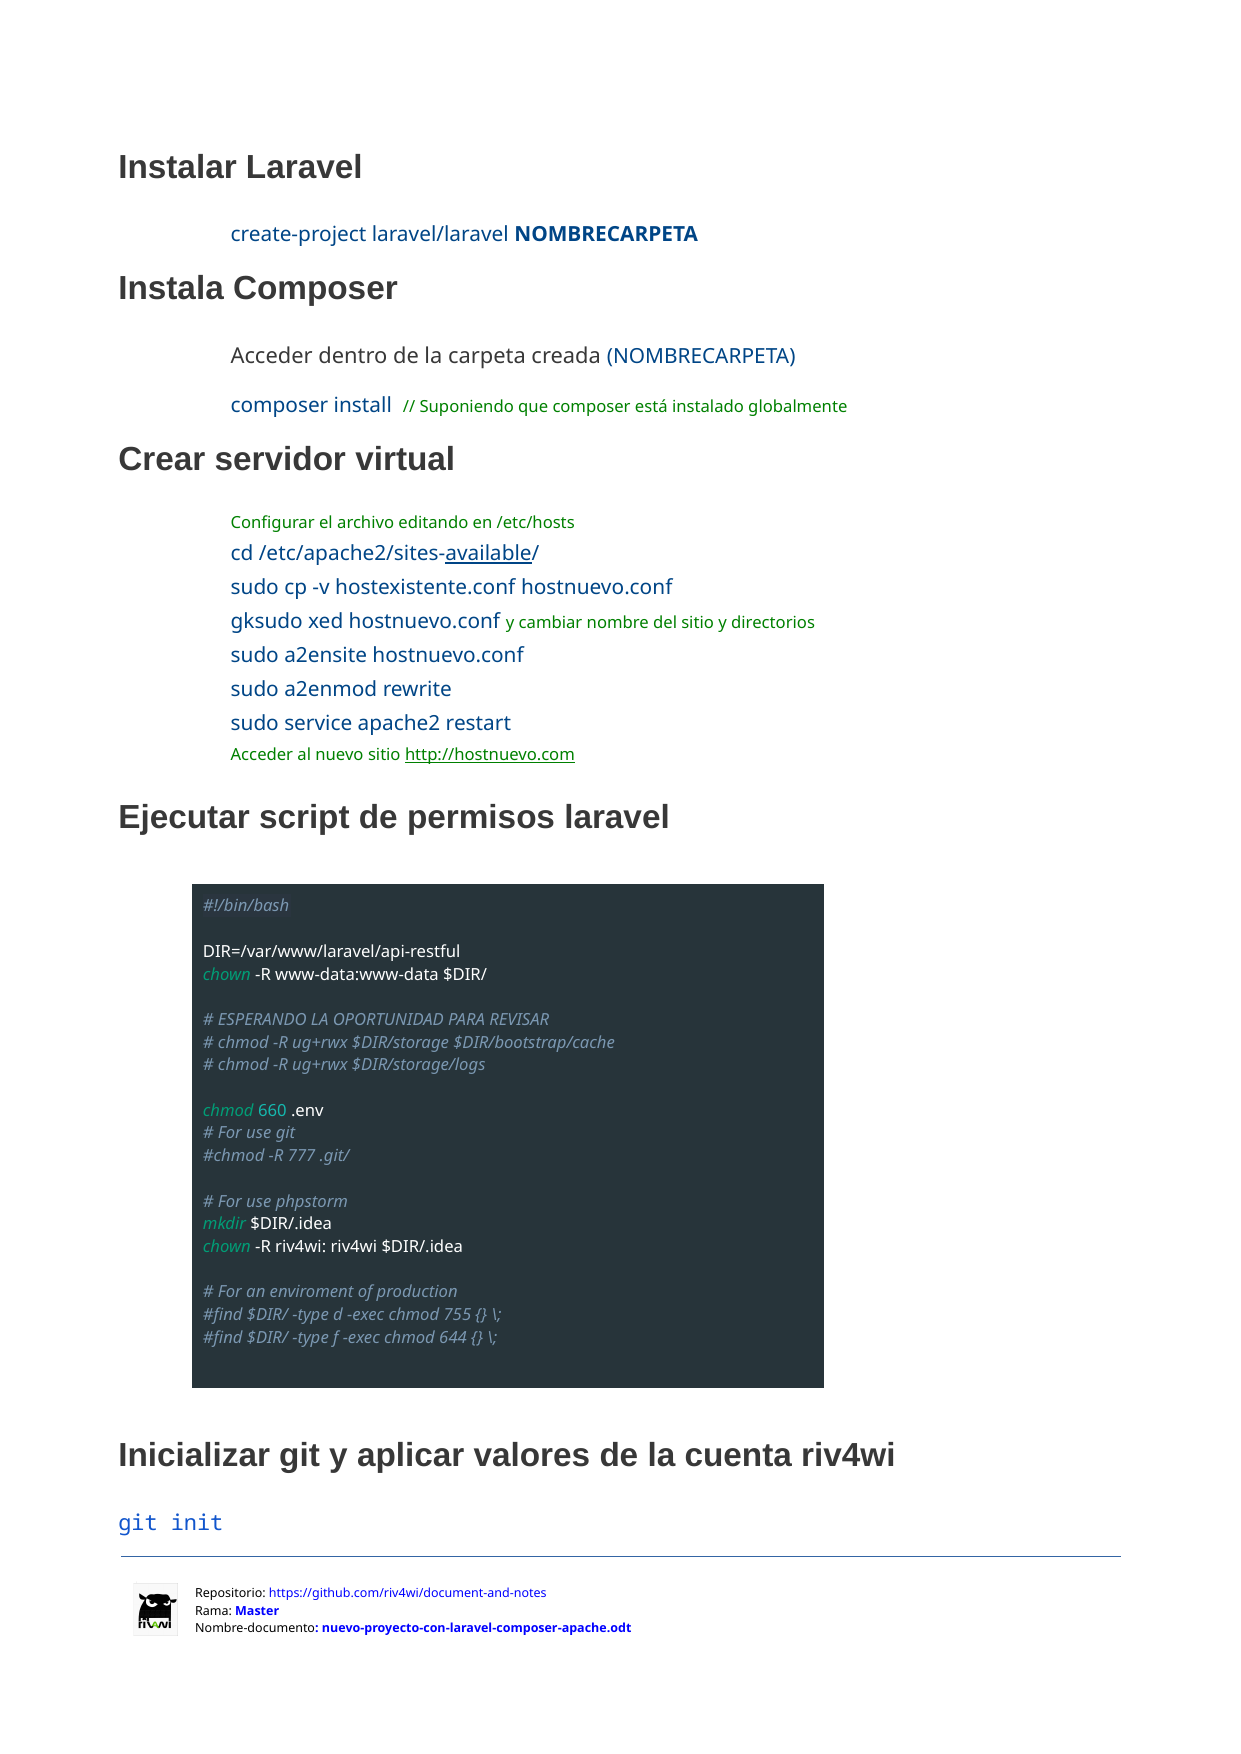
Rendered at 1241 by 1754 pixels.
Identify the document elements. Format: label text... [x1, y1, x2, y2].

text Configurar el archivo editando en /etc/hosts [230, 511, 1122, 534]
list Acceder dentro de la carpeta creada (NOMBRECARPETA) [195, 340, 1122, 370]
subtitle Instalar Laravel [118, 147, 1122, 185]
text sudo cp -v hostexistente.conf hostnuevo.conf [230, 572, 1122, 601]
text git init [118, 1507, 1122, 1537]
text Acceder al nuevo sitio http://hostnuevo.com [230, 743, 1122, 765]
text sudo a2ensite hostnuevo.conf [230, 640, 1122, 669]
subtitle Crear servidor virtual [118, 439, 1122, 477]
subtitle Ejecutar script de permisos laravel [118, 797, 1122, 835]
text composer install // Suponiendo que composer está instalado globalmente [230, 390, 1122, 419]
text gksudo xed hostnuevo.conf y cambiar nombre del sitio y directorios [230, 606, 1122, 635]
table_header #!/bin/bash DIR=/var/www/laravel/api-restful chown -R www-data:www-data $DIR/ # ESPERANDO LA OPORTUNIDAD PARA REVISAR # chmod -R ug+rwx $DIR/storage $DIR/bootstrap/cache # chmod -R ug+rwx $DIR/storage/logs chmod 660 .env # For use git #chmod -R 777 .git/ # For use phpstorm mkdir $DIR/.idea chown -R riv4wi: riv4wi $DIR/.idea # For an enviroment of production #find $DIR/ -type d -exec chmod 755 {} \; #find $DIR/ -type f -exec chmod 644 {} \; [192, 884, 824, 1388]
text create-project laravel/laravel NOMBRECARPETA [230, 219, 1122, 247]
text sudo service apache2 restart [230, 708, 1122, 737]
picture [133, 1583, 178, 1636]
subtitle Instala Composer [118, 268, 1122, 306]
text sudo a2enmod rewrite [230, 674, 1122, 703]
text cd /etc/apache2/sites-available/ [230, 538, 1122, 567]
subtitle Inicializar git y aplicar valores de la cuenta riv4wi [118, 1435, 1122, 1473]
